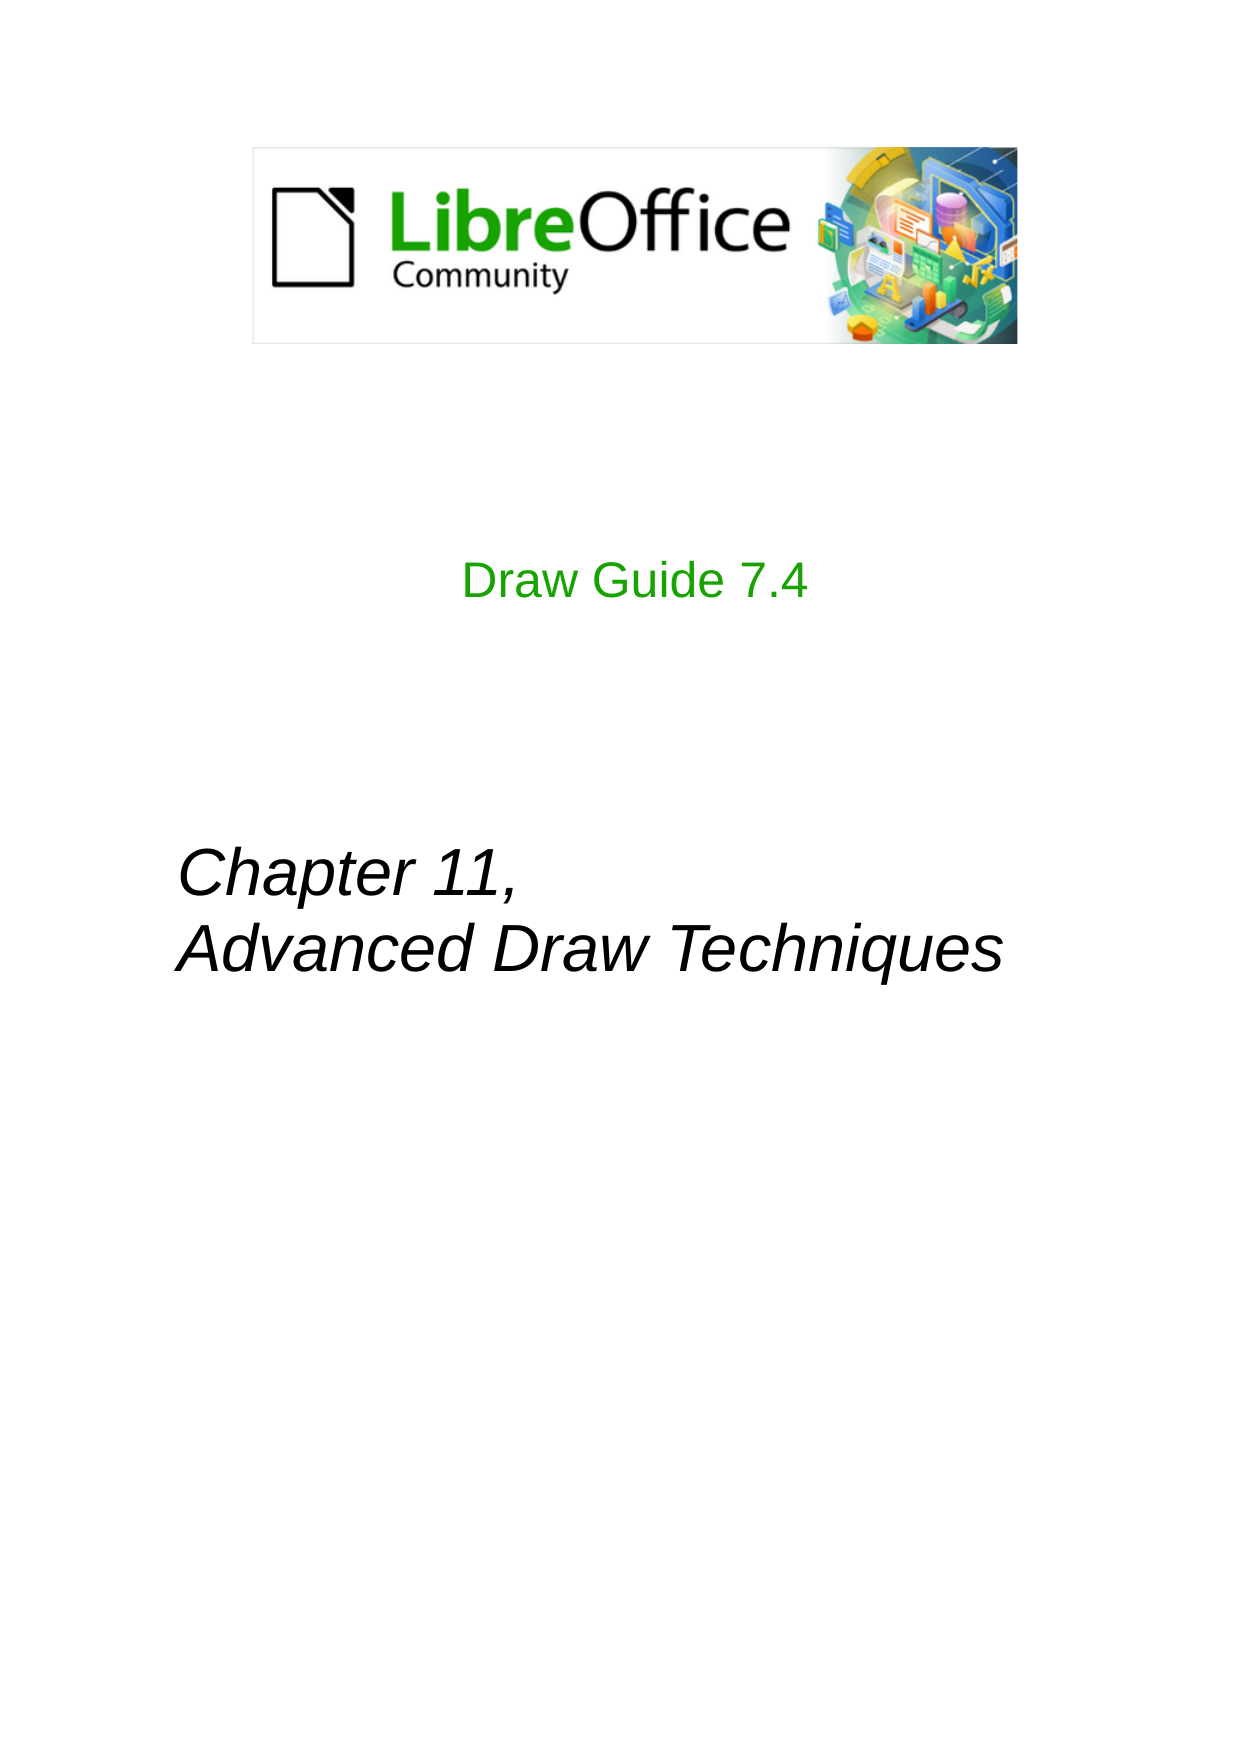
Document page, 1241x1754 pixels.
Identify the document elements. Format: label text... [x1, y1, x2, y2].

picture [252, 147, 1018, 344]
title Chapter 11, Advanced Draw Techniques [177, 833, 1093, 986]
text Draw Guide 7.4 [177, 550, 1093, 608]
